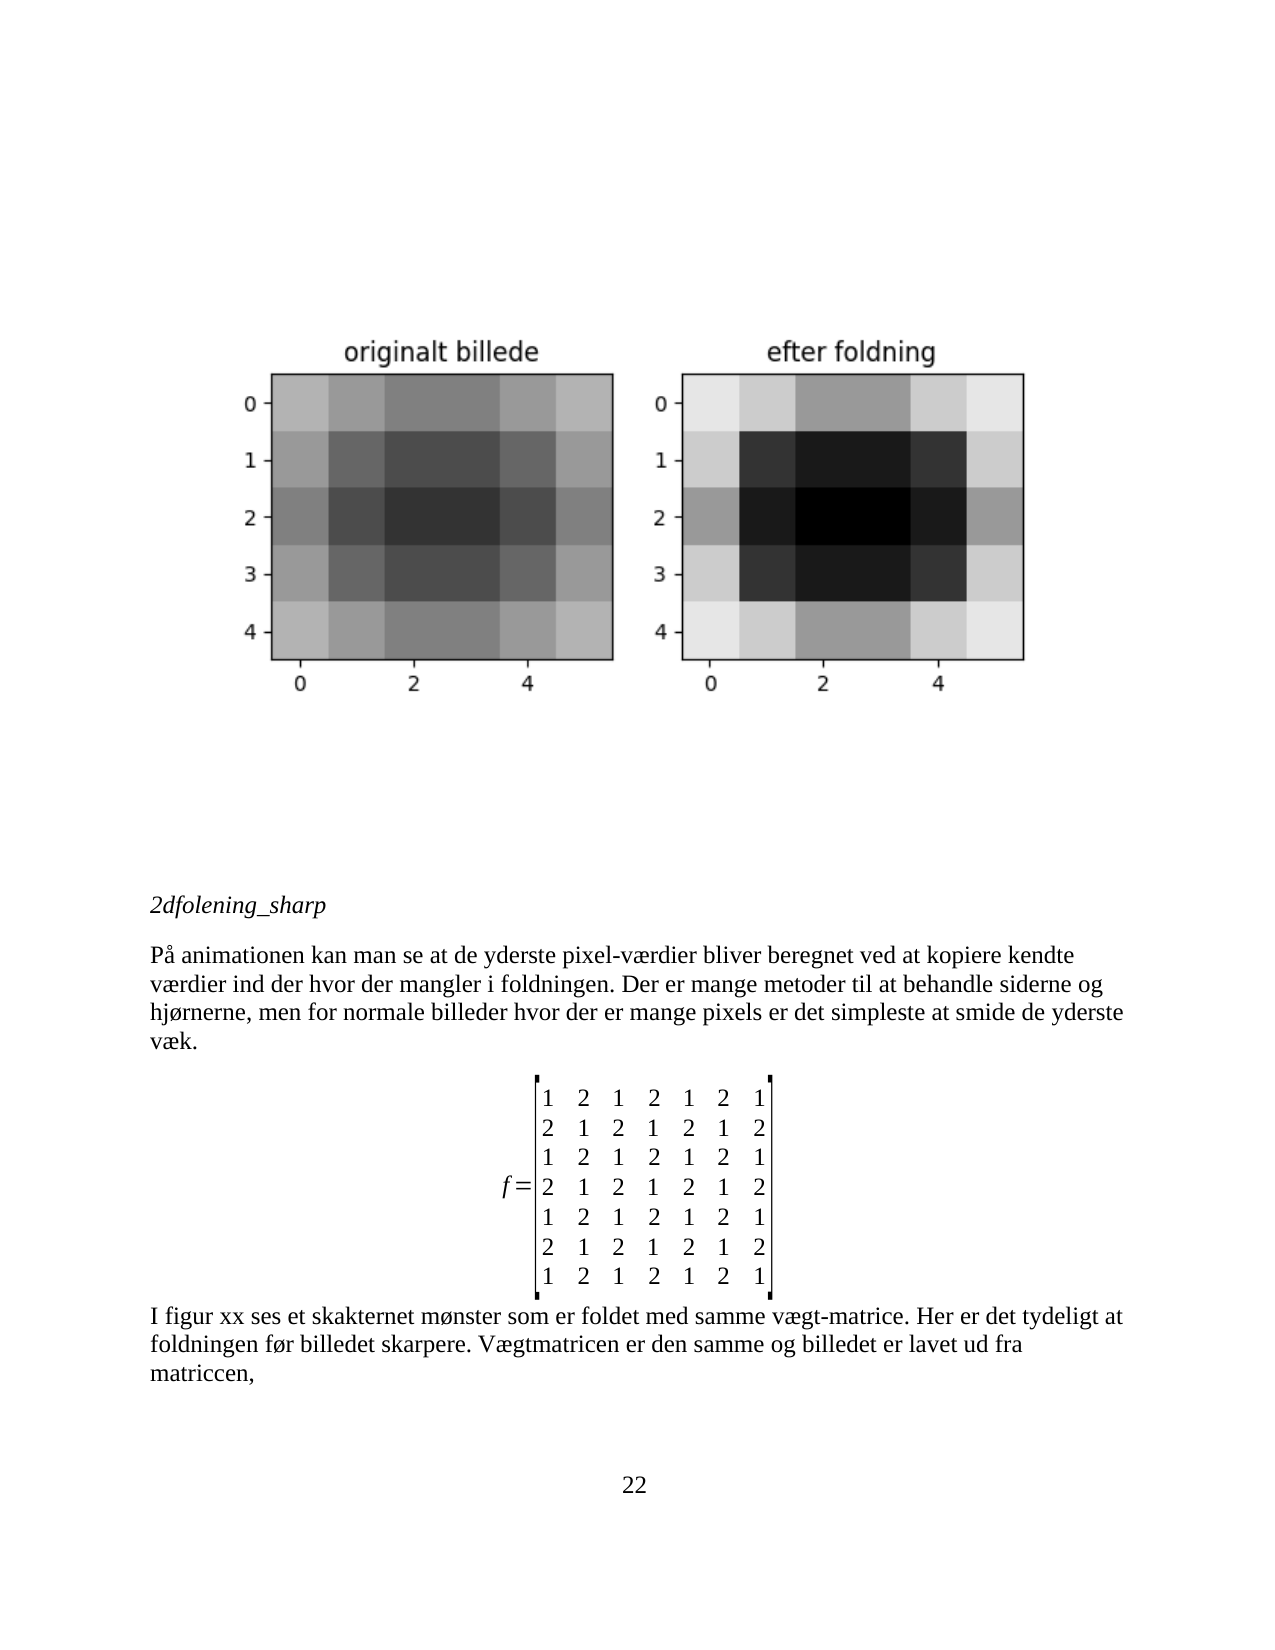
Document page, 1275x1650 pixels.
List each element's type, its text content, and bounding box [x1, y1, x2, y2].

picture [150, 150, 1120, 878]
text På animationen kan man se at de yderste pixel-værdier bliver beregnet ved at kopiere kendte værdier ind der hvor der mangler i foldningen. Der er mange metoder til at behandle siderne og hjørnerne, men for normale billeder hvor der er mange pixels er det simpleste at smide de yderste væk. [150, 940, 1125, 1055]
text I figur xx ses et skakternet mønster som er foldet med samme vægt-matrice. Her er det tydeligt at foldningen før billedet skarpere. Vægtmatricen er den samme og billedet er lavet ud fra matriccen, [150, 1073, 1125, 1387]
text 2dfolening_sharp [150, 890, 1125, 918]
